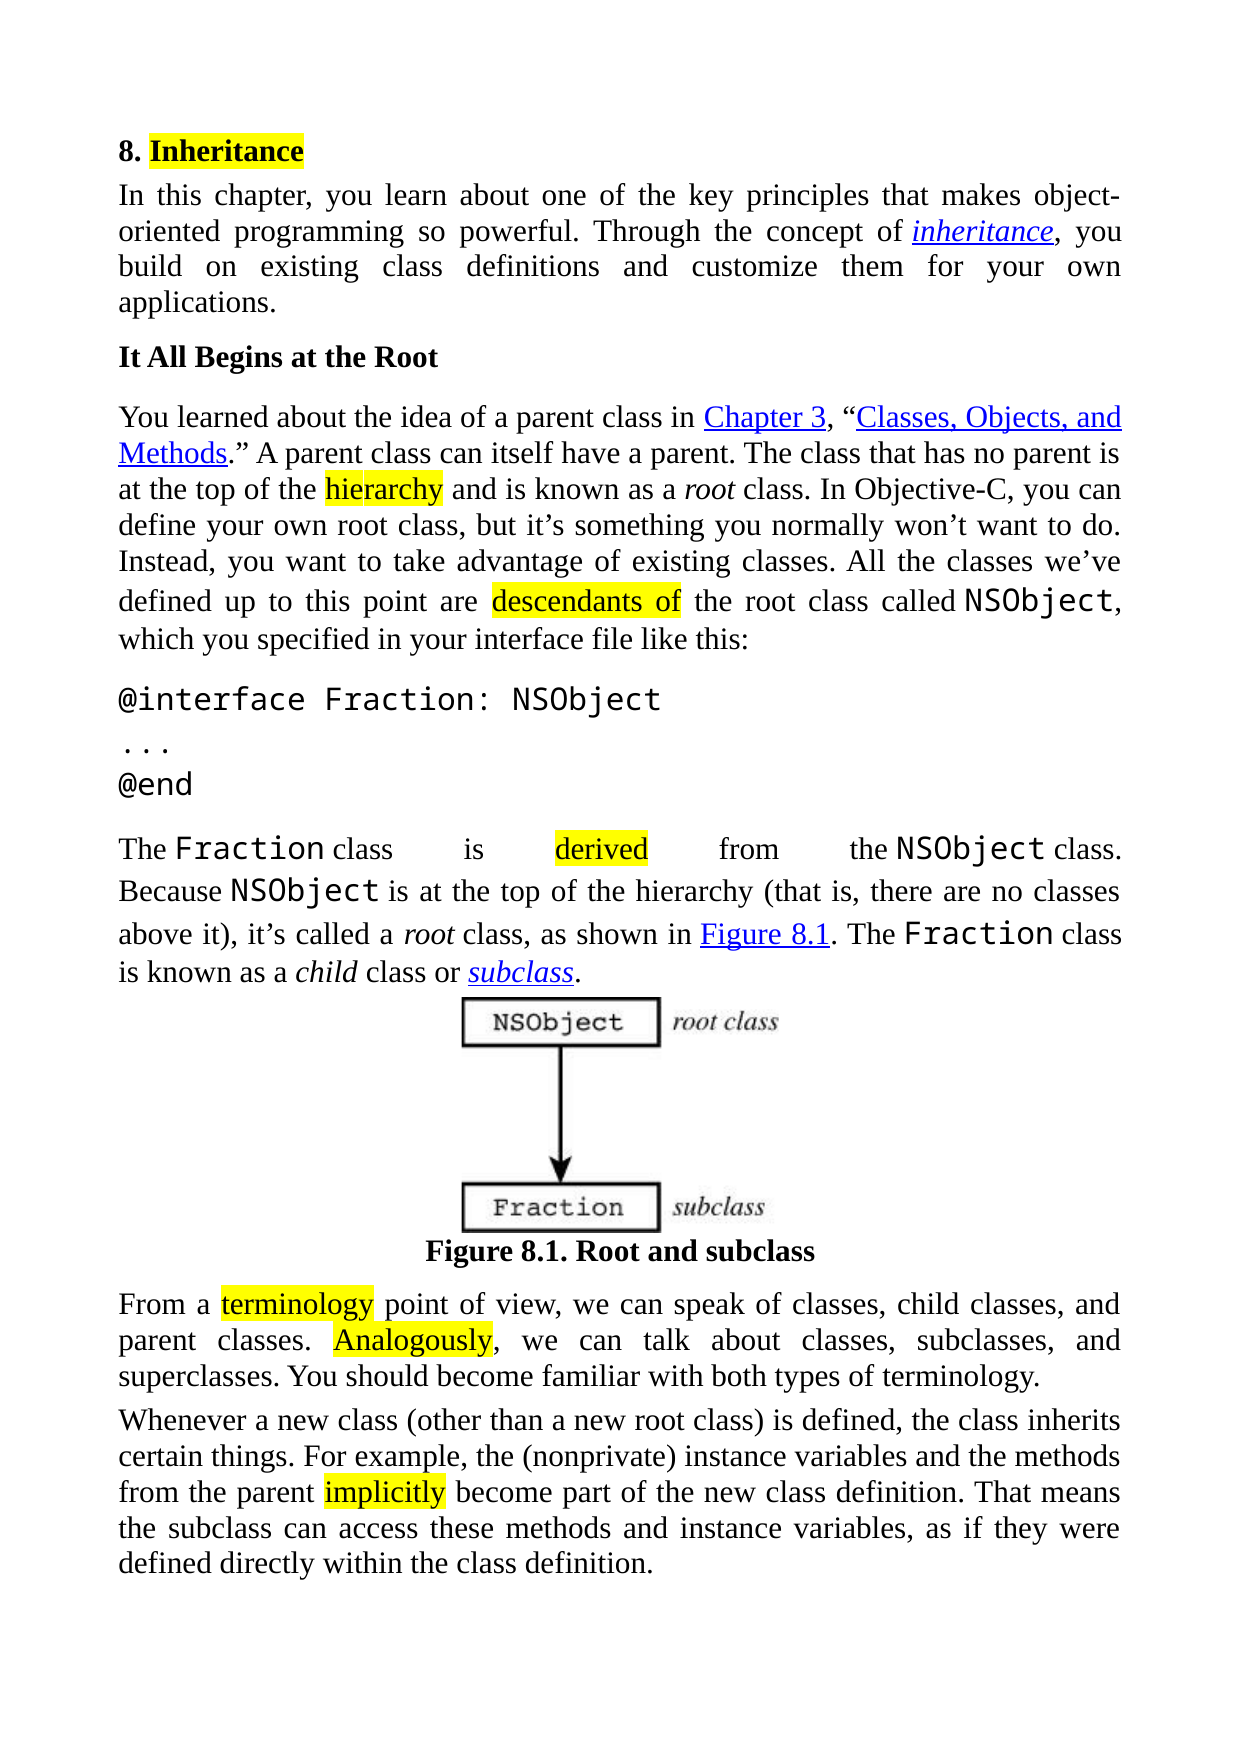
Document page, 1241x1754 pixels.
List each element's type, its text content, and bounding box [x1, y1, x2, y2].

text It All Begins at the Root [118, 338, 1122, 374]
picture [461, 997, 779, 1233]
text From a terminology point of view, we can speak of classes, child classes, and parent classes. Analogously, we can talk about classes, subclasses, and superclasses. You should become familiar with both types of terminology. [118, 1285, 1122, 1393]
text @interface Fraction: NSObject ... @end [118, 677, 1122, 805]
text Whenever a new class (other than a new root class) is defined, the class inherits certain things. For example, the (nonprivate) instance variables and the methods from the parent implicitly become part of the new class definition. That means the subclass can access these methods and instance variables, as if they were defined directly within the class definition. [118, 1401, 1122, 1581]
text You learned about the idea of a parent class in Chapter 3, “Classes, Objects, and Methods.” A parent class can itself have a parent. The class that has no parent is at the top of the hierarchy and is known as a root class. In Objective-C, you can define your own root class, but it’s something you normally won’t want to do. Instead, you want to take advantage of existing classes. All the classes we’ve defined up to this point are descendants of the root class called NSObject, which you specified in your interface file like this: [118, 398, 1122, 656]
text The Fraction class is derived from the NSObject class. Because NSObject is at the top of the hierarchy (that is, there are no classes above it), it’s called a root class, as shown in Figure 8.1. The Fraction class is known as a child class or subclass. [118, 826, 1122, 989]
text Figure 8.1. Root and subclass [118, 1232, 1122, 1268]
text In this chapter, you learn about one of the key principles that makes object-oriented programming so powerful. Through the concept of inheritance, you build on existing class definitions and customize them for your own applications. [118, 176, 1122, 319]
text 8. Inheritance [118, 133, 1122, 169]
